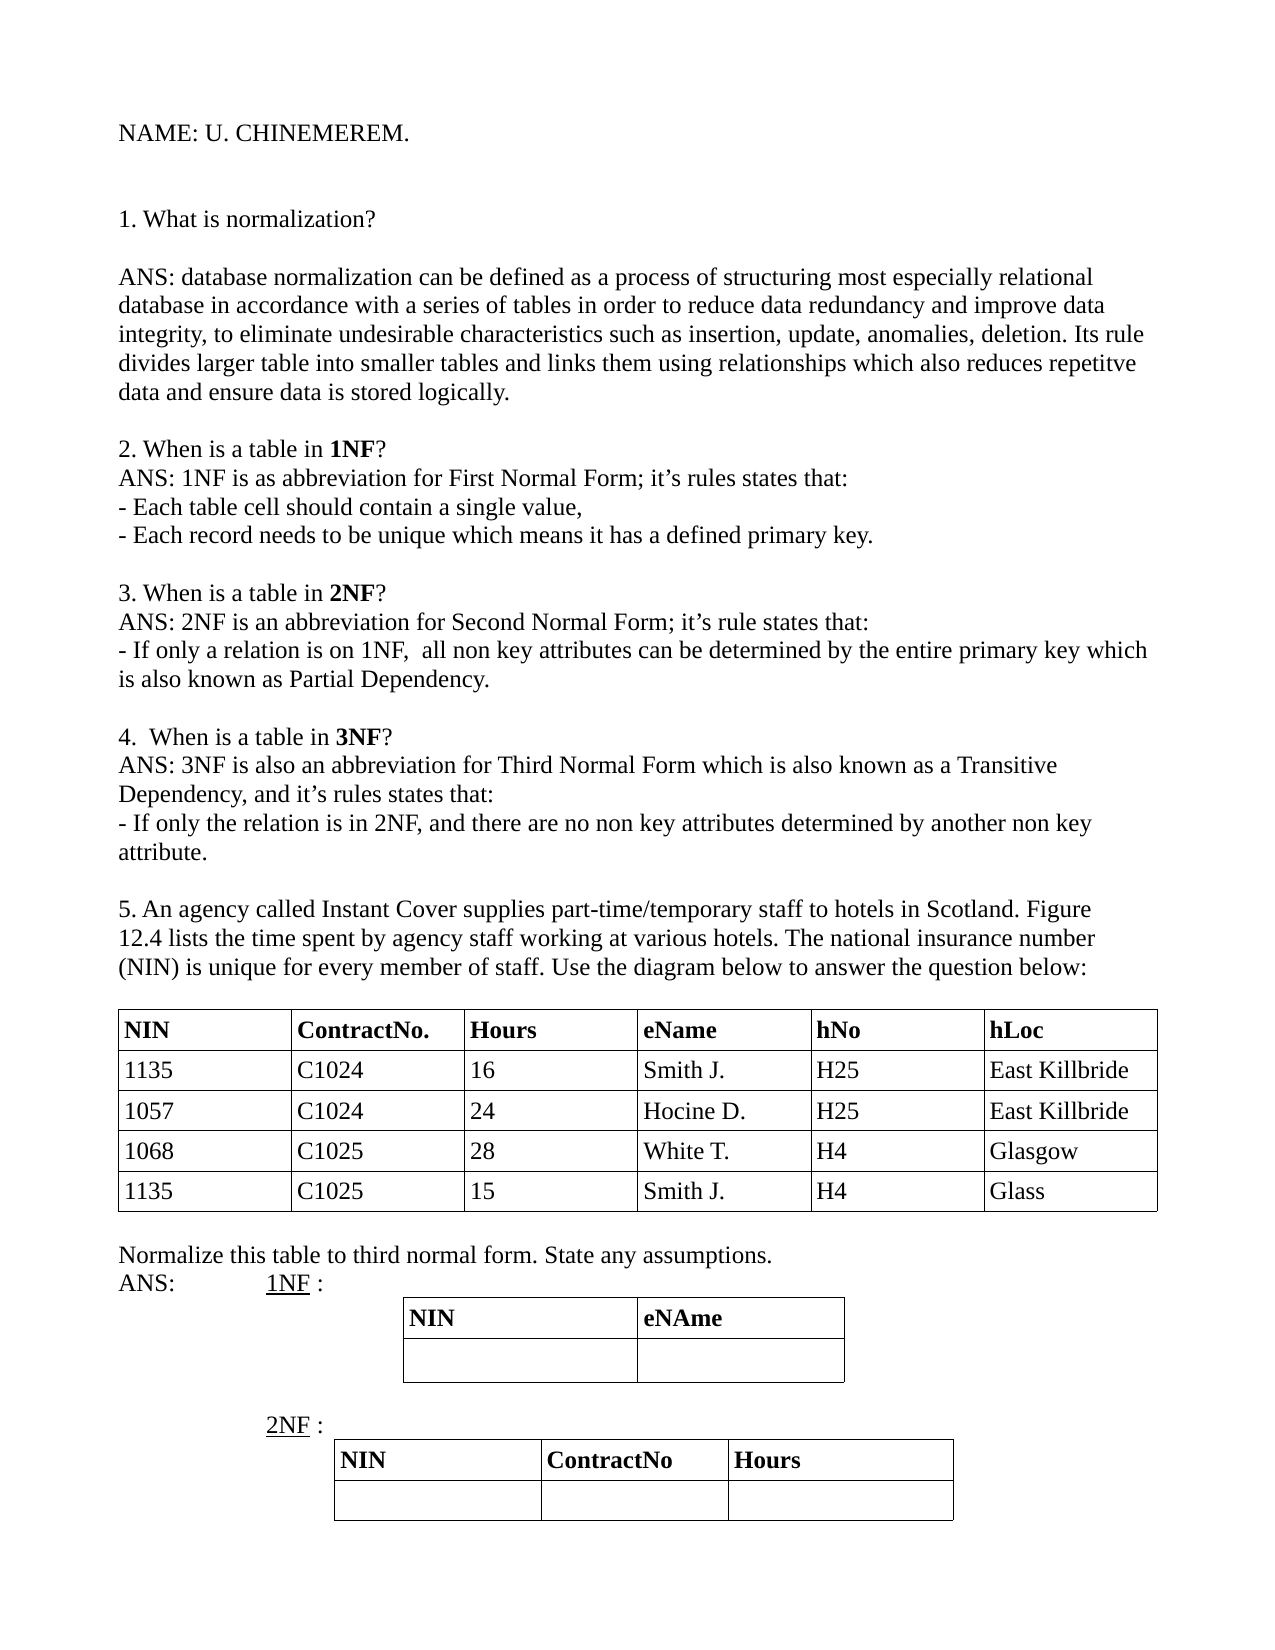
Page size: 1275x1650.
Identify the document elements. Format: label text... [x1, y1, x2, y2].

table_cell 1057 [119, 1091, 291, 1130]
table_cell White T. [638, 1131, 811, 1171]
table_cell C1024 [292, 1091, 464, 1130]
table_header eName [638, 1010, 811, 1050]
table_cell Hocine D. [638, 1091, 811, 1130]
table_cell [542, 1481, 728, 1520]
text ANS: 1NF : [118, 1268, 1157, 1297]
table_cell Glass [985, 1172, 1157, 1211]
table_cell 1135 [119, 1172, 291, 1211]
table_cell C1025 [292, 1131, 464, 1171]
text (NIN) is unique for every member of staff. Use the diagram below to answer the question below: [118, 952, 1157, 981]
text - If only the relation is in 2NF, and there are no non key attributes determined by another non key attribute. [118, 808, 1157, 866]
table_cell [638, 1339, 844, 1382]
text Normalize this table to third normal form. State any assumptions. [118, 1240, 1157, 1268]
table_header NIN [119, 1010, 291, 1050]
table_cell 28 [465, 1131, 637, 1171]
text 2. When is a table in 1NF? [118, 434, 1157, 463]
table_cell C1025 [292, 1172, 464, 1211]
table_cell Smith J. [638, 1172, 811, 1211]
table_cell Glasgow [985, 1131, 1157, 1171]
table_cell H4 [812, 1172, 984, 1211]
table_cell H4 [812, 1131, 984, 1171]
text NAME: U. CHINEMEREM. [118, 118, 1157, 147]
text 2NF : [118, 1411, 1157, 1439]
table_header ContractNo [542, 1440, 728, 1479]
text 3. When is a table in 2NF? [118, 578, 1157, 607]
table_cell Smith J. [638, 1051, 811, 1090]
table_header NIN [335, 1440, 541, 1479]
table_cell H25 [812, 1051, 984, 1090]
table_cell 16 [465, 1051, 637, 1090]
table_cell 1068 [119, 1131, 291, 1171]
text 5. An agency called Instant Cover supplies part-time/temporary staff to hotels in Scotland. Figure [118, 894, 1157, 923]
table_header Hours [465, 1010, 637, 1050]
text - Each record needs to be unique which means it has a defined primary key. [118, 521, 1157, 549]
text 4. When is a table in 3NF? [118, 722, 1157, 751]
table_header ContractNo. [292, 1010, 464, 1050]
table_header eNAme [638, 1298, 844, 1338]
text ANS: 1NF is as abbreviation for First Normal Form; it’s rules states that: [118, 463, 1157, 492]
text ANS: database normalization can be defined as a process of structuring most especially relational database in accordance with a series of tables in order to reduce data redundancy and improve data integrity, to eliminate undesirable characteristics such as insertion, update, anomalies, deletion. Its rule divides larger table into smaller tables and links them using relationships which also reduces repetitve data and ensure data is stored logically. [118, 262, 1157, 406]
table_header hNo [812, 1010, 984, 1050]
text 12.4 lists the time spent by agency staff working at various hotels. The national insurance number [118, 923, 1157, 952]
table_cell 1135 [119, 1051, 291, 1090]
table_header hLoc [985, 1010, 1157, 1050]
table_cell 15 [465, 1172, 637, 1211]
table_cell [404, 1339, 637, 1382]
table_cell H25 [812, 1091, 984, 1130]
table_header Hours [729, 1440, 953, 1479]
table_cell 24 [465, 1091, 637, 1130]
table_cell C1024 [292, 1051, 464, 1090]
table_cell East Killbride [985, 1051, 1157, 1090]
table_cell East Killbride [985, 1091, 1157, 1130]
table_header NIN [404, 1298, 637, 1338]
text 1. What is normalization? [118, 204, 1157, 233]
table_cell [335, 1481, 541, 1520]
text - If only a relation is on 1NF, all non key attributes can be determined by the entire primary key which is also known as Partial Dependency. [118, 636, 1157, 693]
text - Each table cell should contain a single value, [118, 492, 1157, 521]
text ANS: 2NF is an abbreviation for Second Normal Form; it’s rule states that: [118, 607, 1157, 636]
text ANS: 3NF is also an abbreviation for Third Normal Form which is also known as a Transitive Dependency, and it’s rules states that: [118, 751, 1157, 808]
table_cell [729, 1481, 953, 1520]
